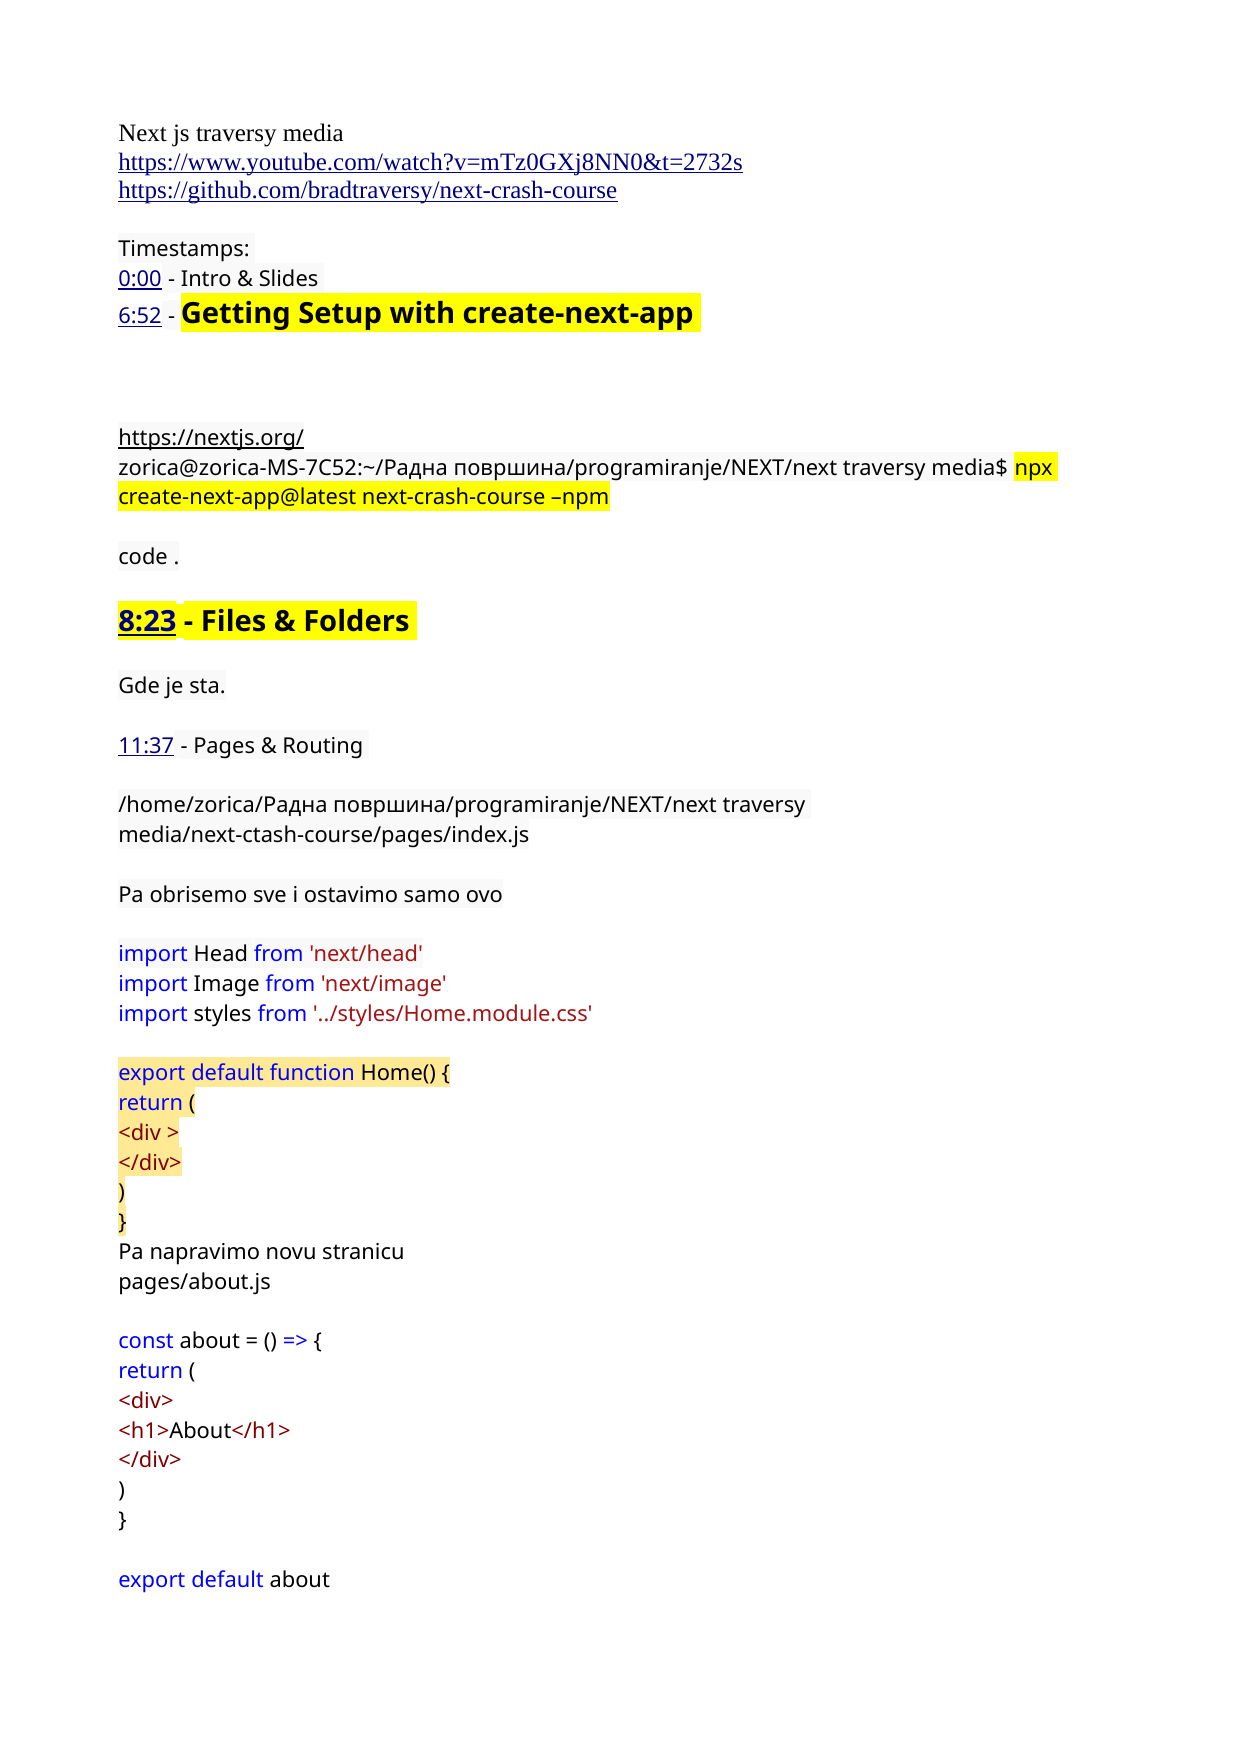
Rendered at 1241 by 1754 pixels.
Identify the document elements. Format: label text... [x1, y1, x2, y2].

text export default function Home() { [118, 1057, 1122, 1087]
text 8:23 - Files & Folders [118, 601, 1122, 640]
text Pa napravimo novu stranicu [118, 1236, 1122, 1266]
text Gde je sta. [118, 670, 1122, 700]
text Pa obrisemo sve i ostavimo samo ovo [118, 878, 1122, 908]
text <div > [118, 1117, 1122, 1147]
text /home/zorica/Радна површина/programiranje/NEXT/next traversy media/next-ctash-course/pages/index.js [118, 789, 1122, 849]
text import Head from 'next/head' [118, 938, 1122, 968]
text ) [118, 1176, 1122, 1206]
text zorica@zorica-MS-7C52:~/Радна површина/programiranje/NEXT/next traversy media$ npx create-next-app@latest next-crash-course –npm [118, 452, 1122, 511]
text https://github.com/bradtraversy/next-crash-course [118, 176, 1122, 204]
text 6:52 - Getting Setup with create-next-app [118, 293, 1122, 332]
text </div> [118, 1147, 1122, 1176]
text code . [118, 541, 1122, 571]
text return ( [118, 1087, 1122, 1117]
text return ( [118, 1355, 1122, 1385]
text pages/about.js [118, 1266, 1122, 1296]
text </div> [118, 1444, 1122, 1474]
text } [118, 1504, 1122, 1534]
text ) [118, 1474, 1122, 1504]
text https://www.youtube.com/watch?v=mTz0GXj8NN0&t=2732s [118, 147, 1122, 176]
text const about = () => { [118, 1325, 1122, 1355]
text Next js traversy media [118, 118, 1122, 147]
text export default about [118, 1563, 1122, 1593]
text <div> [118, 1385, 1122, 1415]
text 0:00 - Intro & Slides [118, 263, 1122, 293]
text } [118, 1206, 1122, 1236]
text import styles from '../styles/Home.module.css' [118, 998, 1122, 1027]
text https://nextjs.org/ [118, 422, 1122, 452]
text <h1>About</h1> [118, 1415, 1122, 1444]
text import Image from 'next/image' [118, 968, 1122, 998]
text 11:37 - Pages & Routing [118, 729, 1122, 759]
text Timestamps: [118, 233, 1122, 263]
